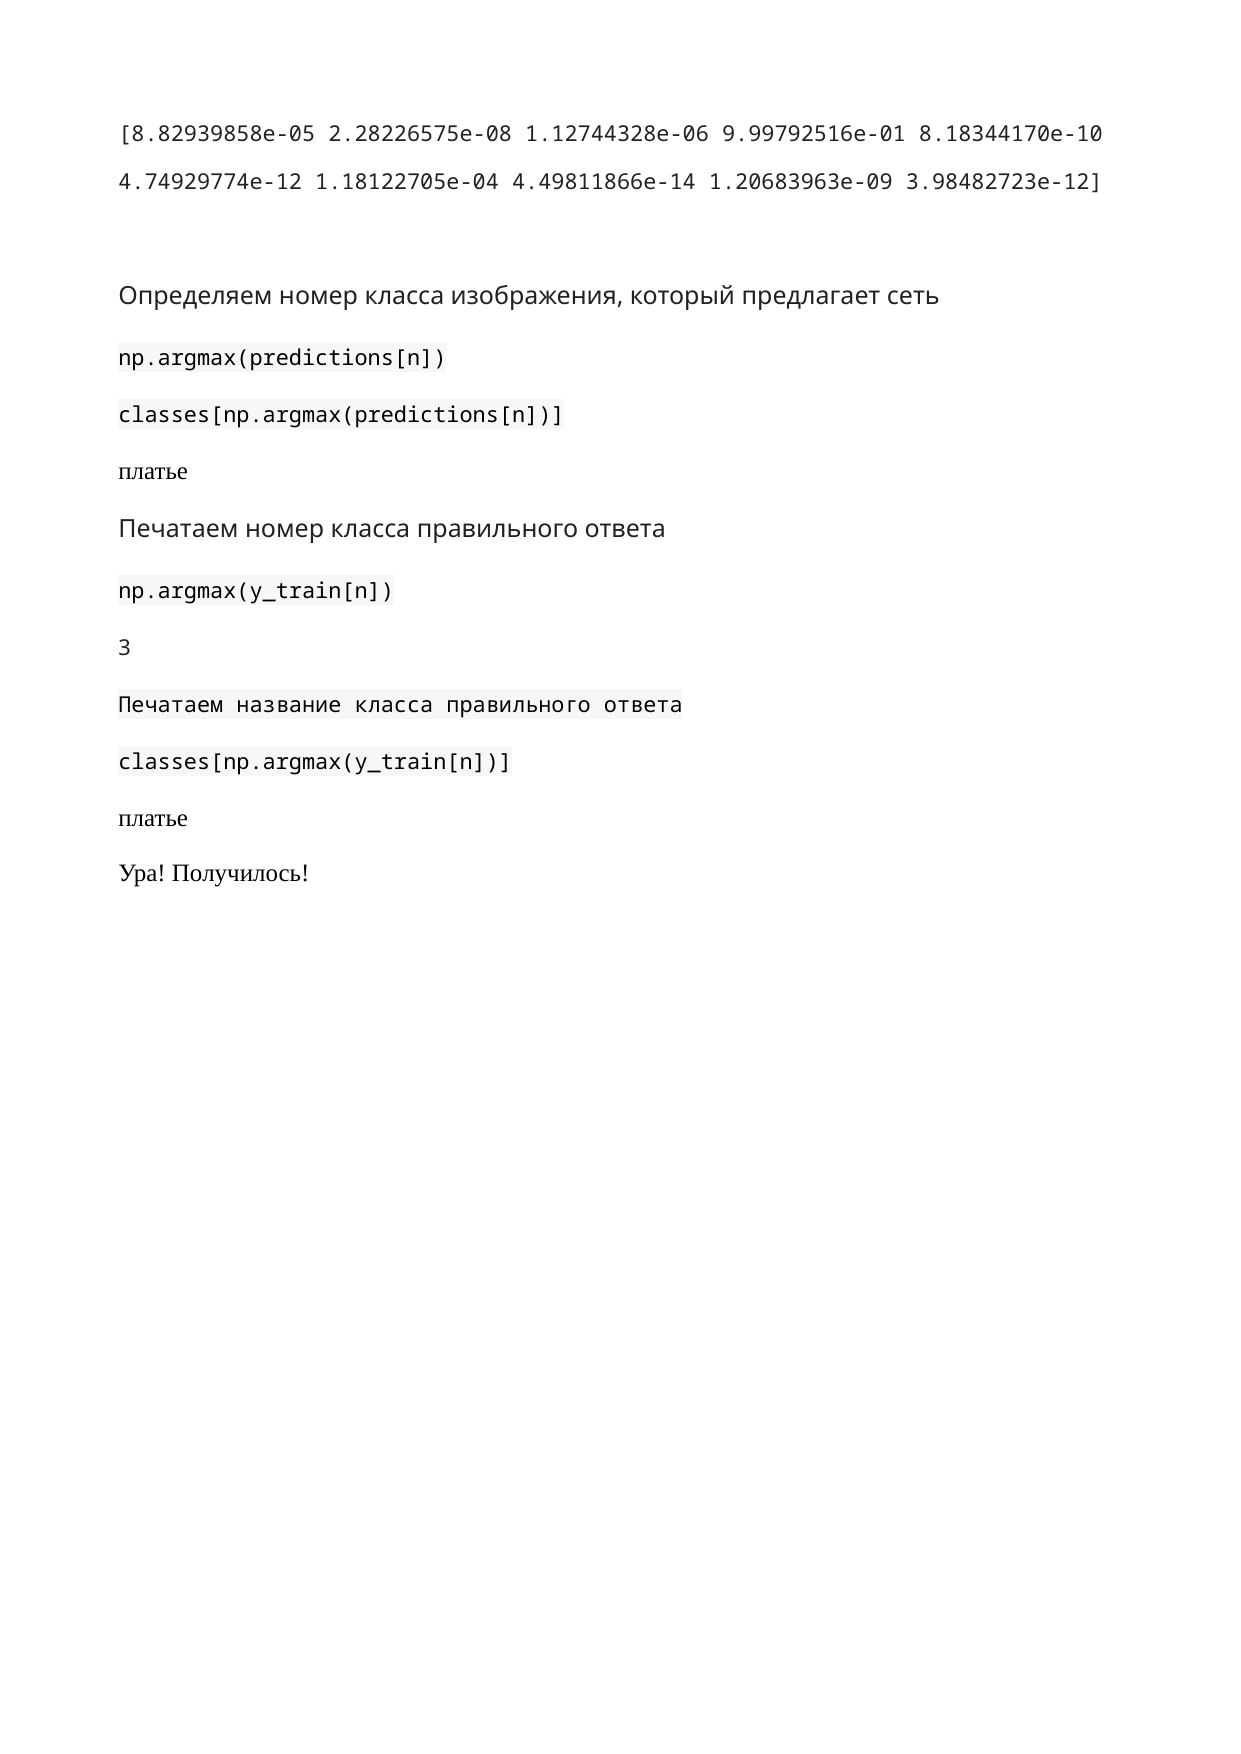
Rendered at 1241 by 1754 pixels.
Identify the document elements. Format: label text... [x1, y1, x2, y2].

text np.argmax(predictions[n]) [118, 342, 1122, 372]
text Печатаем номер класса правильного ответа [118, 511, 1122, 545]
text classes[np.argmax(y_train[n])] [118, 746, 1122, 776]
text 3 [118, 632, 1122, 662]
text np.argmax(y_train[n]) [118, 575, 1122, 605]
text Печатаем название класса правильного ответа [118, 689, 1122, 719]
text платье [118, 456, 1122, 484]
text [8.82939858e-05 2.28226575e-08 1.12744328e-06 9.99792516e-01 8.18344170e-10 4.74929774e-12 1.18122705e-04 4.49811866e-14 1.20683963e-09 3.98482723e-12] [118, 118, 1122, 196]
text Определяем номер класса изображения, который предлагает сеть [118, 278, 1122, 312]
text платье [118, 803, 1122, 832]
text classes[np.argmax(predictions[n])] [118, 399, 1122, 429]
text Ура! Получилось! [118, 858, 1122, 887]
